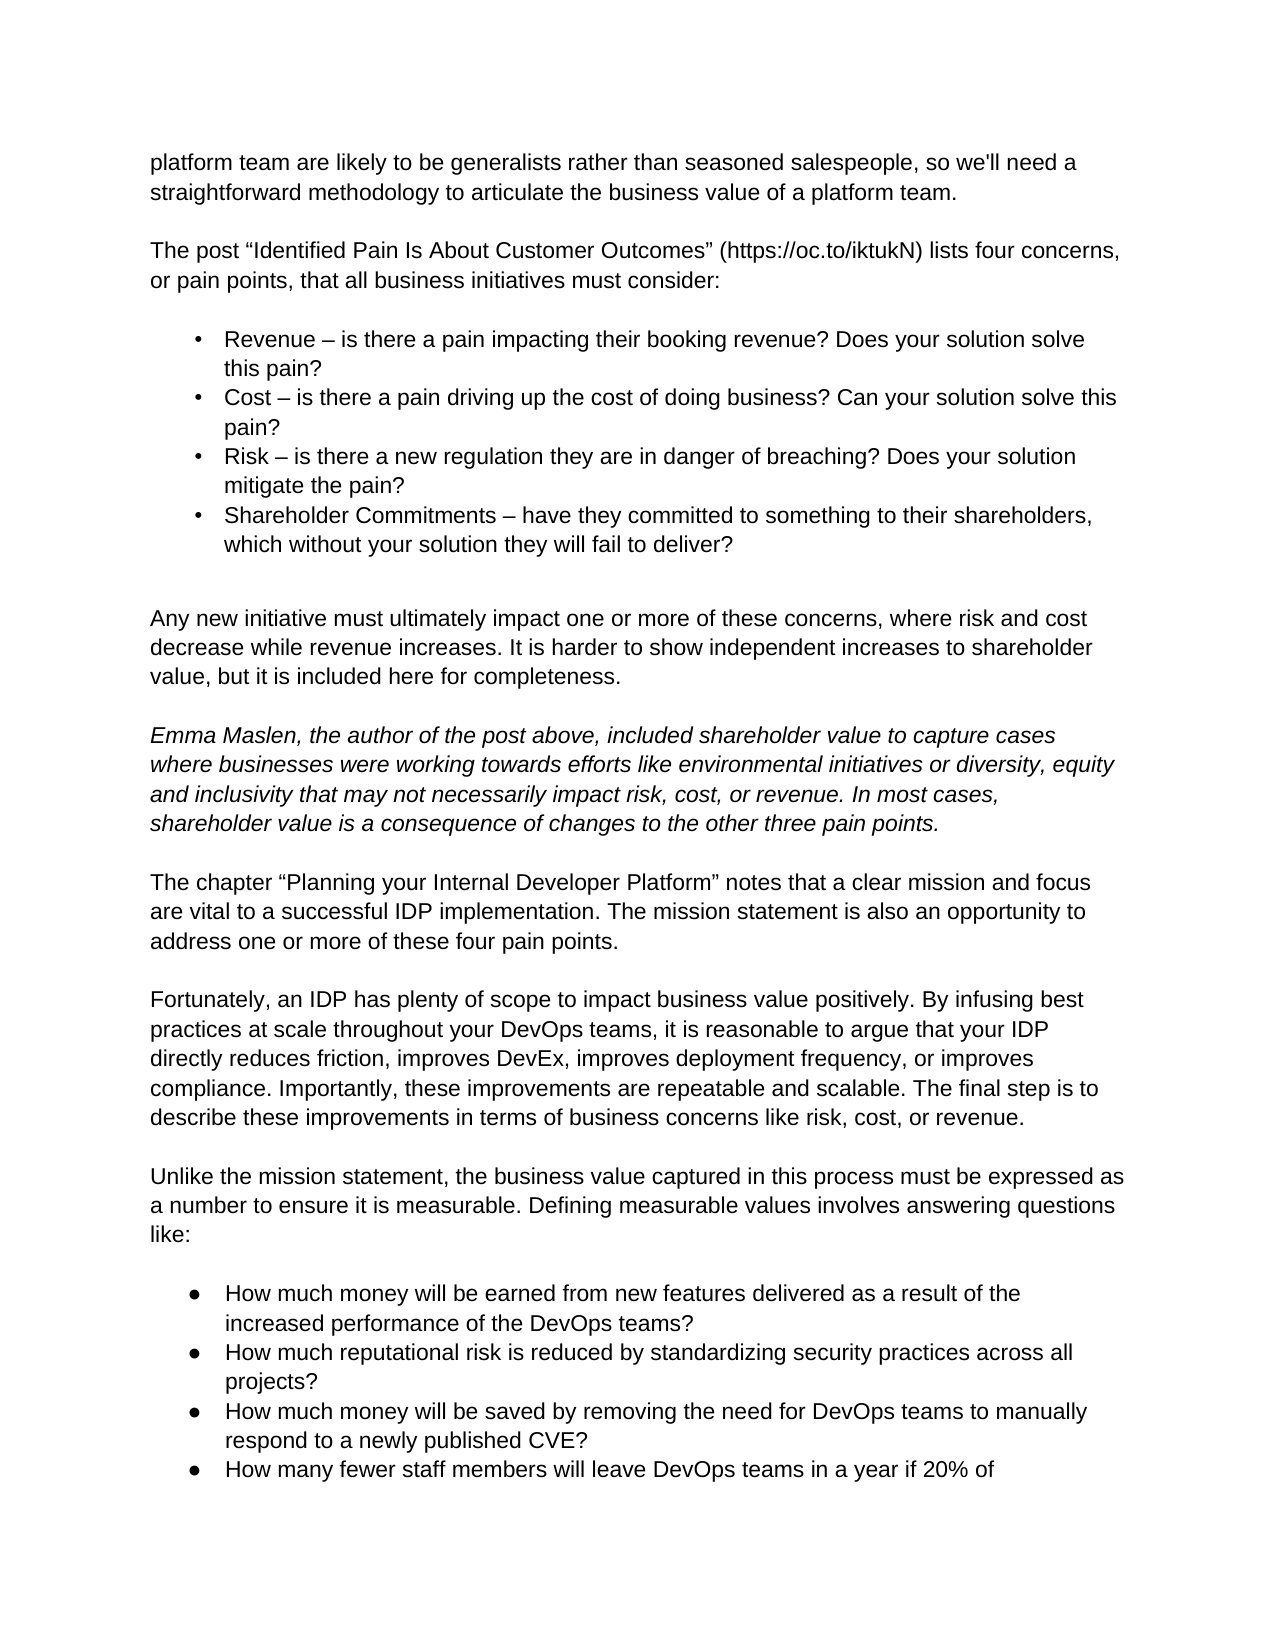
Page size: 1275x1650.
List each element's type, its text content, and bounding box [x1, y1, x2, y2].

text Unlike the mission statement, the business value captured in this process must be expressed as a number to ensure it is measurable. Defining measurable values involves answering questions like: [150, 1163, 1125, 1248]
text The chapter “Planning your Internal Developer Platform” notes that a clear mission and focus are vital to a successful IDP implementation. The mission statement is also an opportunity to address one or more of these four pain points. [150, 869, 1125, 954]
list Cost – is there a pain driving up the cost of doing business? Can your solution solve this pain? [194, 385, 1125, 440]
list How much money will be earned from new features delivered as a result of the increased performance of the DevOps teams? [187, 1281, 1125, 1336]
text The post “Identified Pain Is About Customer Outcomes” (https://oc.to/iktukN) lists four concerns, or pain points, that all business initiatives must consider: [150, 238, 1125, 293]
text platform team are likely to be generalists rather than seasoned salespeople, so we'll need a straightforward methodology to articulate the business value of a platform team. [150, 150, 1125, 205]
text Any new initiative must ultimately impact one or more of these concerns, where risk and cost decrease while revenue increases. It is harder to show independent increases to shareholder value, but it is included here for completeness. [150, 605, 1125, 689]
list How many fewer staff members will leave DevOps teams in a year if 20% of [187, 1457, 1125, 1483]
list Shareholder Commitments – have they committed to something to their shareholders, which without your solution they will fail to deliver? [194, 502, 1125, 557]
list How much reputational risk is reduced by standardizing security practices across all projects? [187, 1339, 1125, 1394]
list Revenue – is there a pain impacting their booking revenue? Does your solution solve this pain? [194, 326, 1125, 381]
list Risk – is there a new regulation they are in danger of breaching? Does your solution mitigate the pain? [194, 444, 1125, 499]
text Fortunately, an IDP has plenty of scope to impact business value positively. By infusing best practices at scale throughout your DevOps teams, it is reasonable to argue that your IDP directly reduces friction, improves DevEx, improves deployment frequency, or improves compliance. Importantly, these improvements are repeatable and scalable. The final step is to describe these improvements in terms of business concerns like risk, cost, or revenue. [150, 987, 1125, 1130]
list How much money will be saved by removing the need for DevOps teams to manually respond to a newly published CVE? [187, 1398, 1125, 1453]
text Emma Maslen, the author of the post above, included shareholder value to capture cases where businesses were working towards efforts like environmental initiatives or diversity, equity and inclusivity that may not necessarily impact risk, cost, or revenue. In most cases, shareholder value is a consequence of changes to the other three pain points. [150, 723, 1125, 836]
